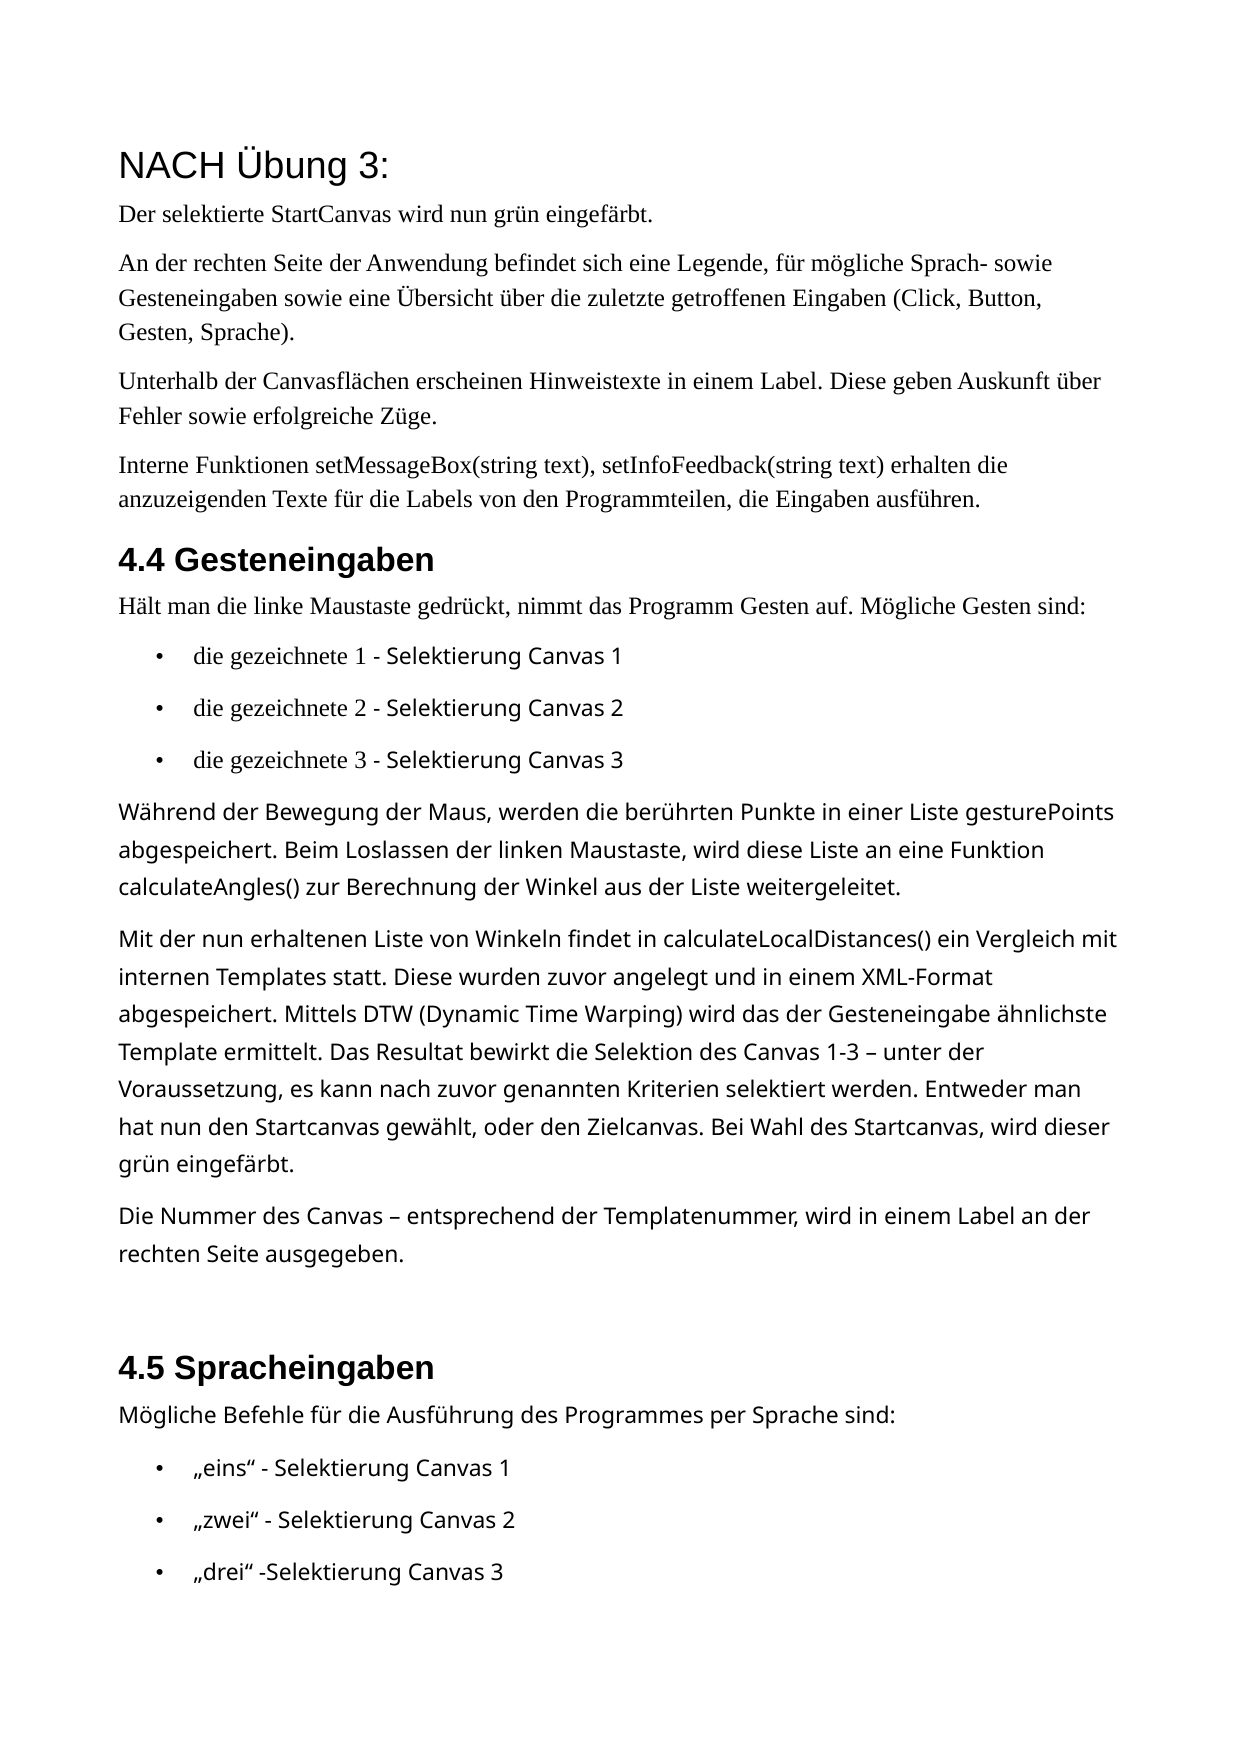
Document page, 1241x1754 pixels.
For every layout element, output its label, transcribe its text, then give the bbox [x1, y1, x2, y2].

text Während der Bewegung der Maus, werden die berührten Punkte in einer Liste gesturePoints abgespeichert. Beim Loslassen der linken Maustaste, wird diese Liste an eine Funktion calculateAngles() zur Berechnung der Winkel aus der Liste weitergeleitet. [118, 796, 1122, 902]
text An der rechten Seite der Anwendung befindet sich eine Legende, für mögliche Sprach- sowie Gesteneingaben sowie eine Übersicht über die zuletzte getroffenen Eingaben (Click, Button, Gesten, Sprache). [118, 248, 1122, 346]
list „eins“ - Selektierung Canvas 1 [156, 1451, 1122, 1483]
text Interne Funktionen setMessageBox(string text), setInfoFeedback(string text) erhalten die anzuzeigenden Texte für die Labels von den Programmteilen, die Eingaben ausführen. [118, 450, 1122, 513]
subtitle 4.4 Gesteneingaben [118, 540, 1122, 578]
text Der selektierte StartCanvas wird nun grün eingefärbt. [118, 199, 1122, 228]
subtitle 4.5 Spracheingaben [118, 1348, 1122, 1387]
list die gezeichnete 2 - Selektierung Canvas 2 [156, 692, 1122, 723]
text Die Nummer des Canvas – entsprechend der Templatenummer, wird in einem Label an der rechten Seite ausgegeben. [118, 1200, 1122, 1269]
list die gezeichnete 1 - Selektierung Canvas 1 [156, 640, 1122, 671]
text Mögliche Befehle für die Ausführung des Programmes per Sprache sind: [118, 1399, 1122, 1431]
list „zwei“ - Selektierung Canvas 2 [156, 1503, 1122, 1535]
subtitle NACH Übung 3: [118, 143, 1122, 187]
list „drei“ -Selektierung Canvas 3 [156, 1556, 1122, 1587]
text Mit der nun erhaltenen Liste von Winkeln findet in calculateLocalDistances() ein Vergleich mit internen Templates statt. Diese wurden zuvor angelegt und in einem XML-Format abgespeichert. Mittels DTW (Dynamic Time Warping) wird das der Gesteneingabe ähnlichste Template ermittelt. Das Resultat bewirkt die Selektion des Canvas 1-3 – unter der Voraussetzung, es kann nach zuvor genannten Kriterien selektiert werden. Entweder man hat nun den Startcanvas gewählt, oder den Zielcanvas. Bei Wahl des Startcanvas, wird dieser grün eingefärbt. [118, 923, 1122, 1179]
text Unterhalb der Canvasflächen erscheinen Hinweistexte in einem Label. Diese geben Auskunft über Fehler sowie erfolgreiche Züge. [118, 366, 1122, 429]
text Hält man die linke Maustaste gedrückt, nimmt das Programm Gesten auf. Mögliche Gesten sind: [118, 591, 1122, 619]
list die gezeichnete 3 - Selektierung Canvas 3 [156, 744, 1122, 775]
